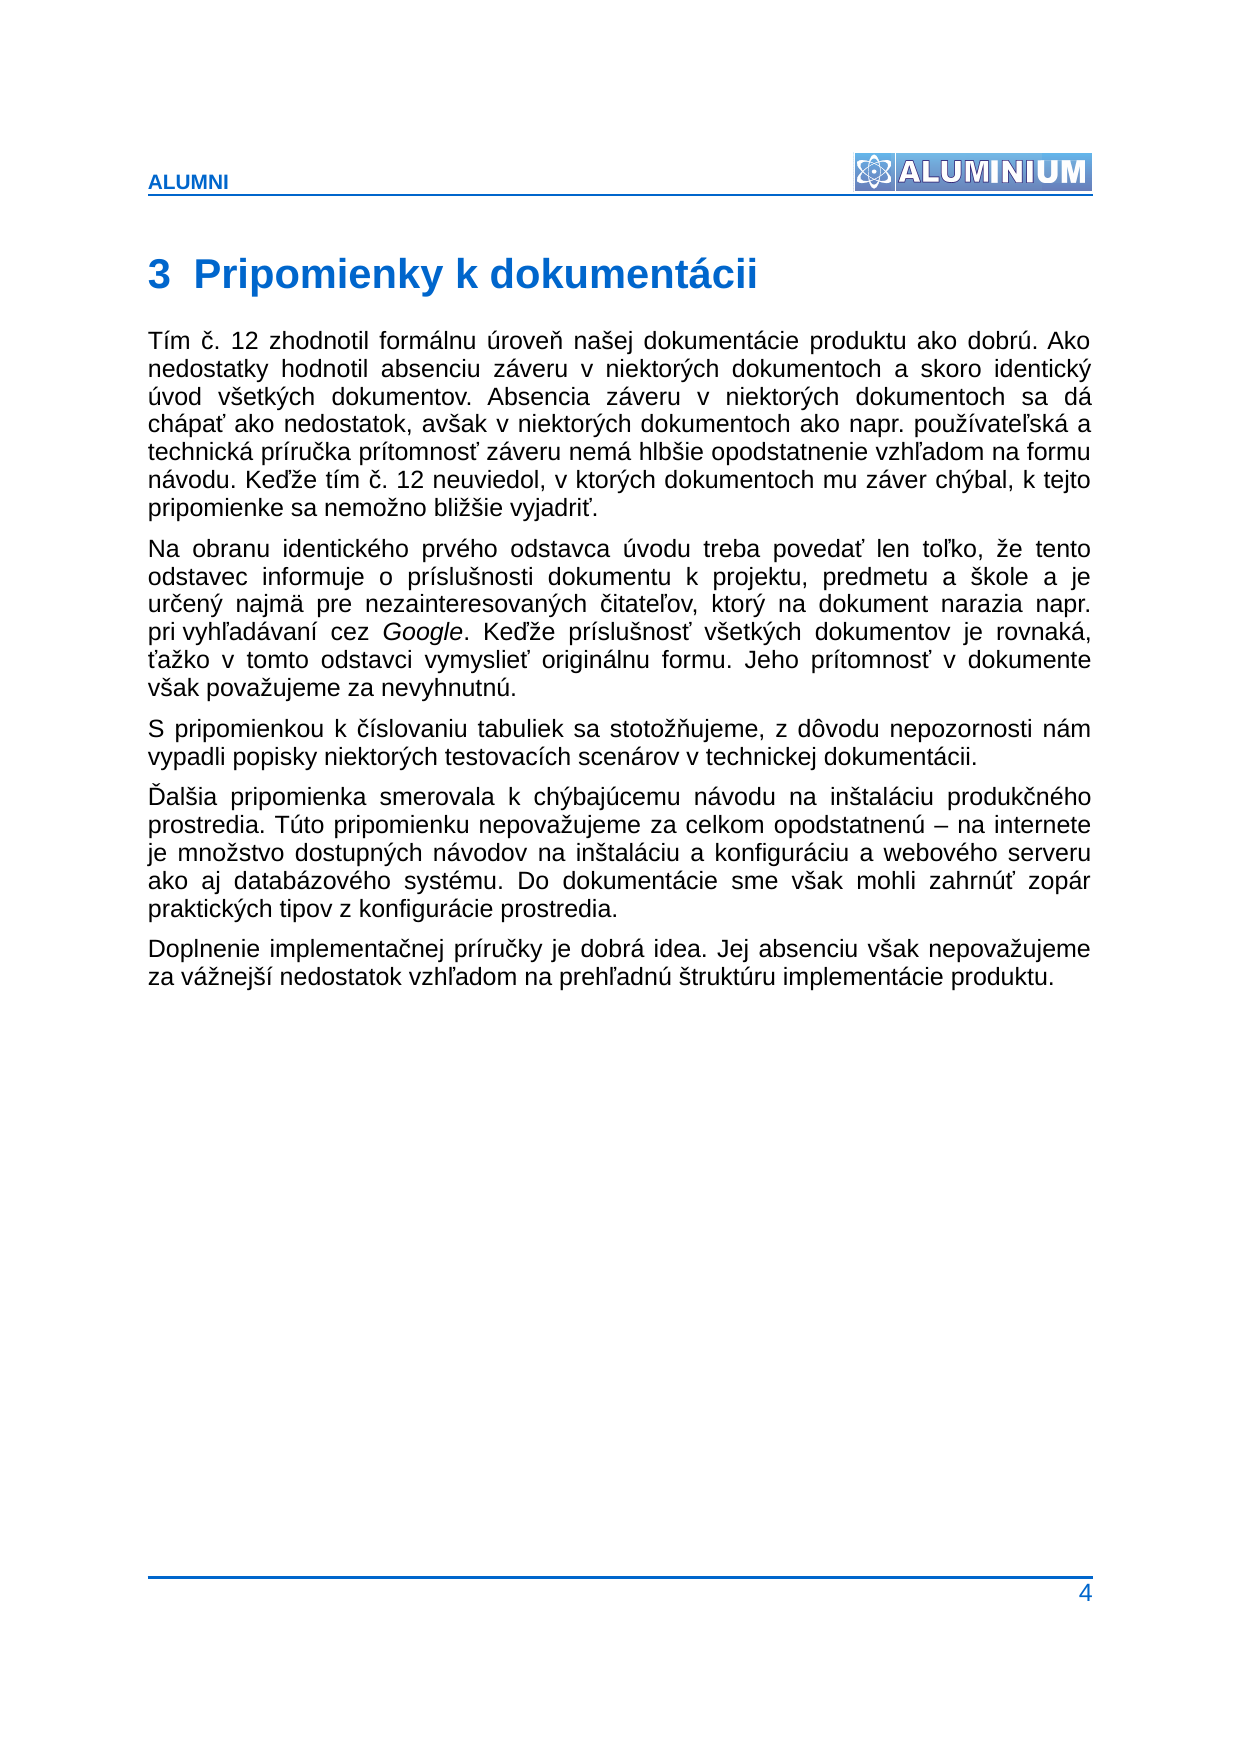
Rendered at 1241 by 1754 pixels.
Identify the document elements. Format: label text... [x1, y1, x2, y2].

text Na obranu identického prvého odstavca úvodu treba povedať len toľko, že tento odstavec informuje o príslušnosti dokumentu k projektu, predmetu a škole a je určený najmä pre nezainteresovaných čitateľov, ktorý na dokument narazia napr. pri vyhľadávaní cez Google. Keďže príslušnosť všetkých dokumentov je rovnaká, ťažko v tomto odstavci vymyslieť originálnu formu. Jeho prítomnosť v dokumente však považujeme za nevyhnutnú. [148, 534, 1093, 702]
text S pripomienkou k číslovaniu tabuliek sa stotožňujeme, z dôvodu nepozornosti nám vypadli popisky niektorých testovacích scenárov v technickej dokumentácii. [148, 714, 1093, 770]
subtitle Pripomienky k dokumentácii [148, 250, 1093, 297]
text Doplnenie implementačnej príručky je dobrá idea. Jej absenciu však nepovažujeme za vážnejší nedostatok vzhľadom na prehľadnú štruktúru implementácie produktu. [148, 935, 1093, 991]
text Ďalšia pripomienka smerovala k chýbajúcemu návodu na inštaláciu produkčného prostredia. Túto pripomienku nepovažujeme za celkom opodstatnenú – na internete je množstvo dostupných návodov na inštaláciu a konfiguráciu a webového serveru ako aj databázového systému. Do dokumentácie sme však mohli zahrnúť zopár praktických tipov z konfigurácie prostredia. [148, 783, 1093, 922]
text Tím č. 12 zhodnotil formálnu úroveň našej dokumentácie produktu ako dobrú. Ako nedostatky hodnotil absenciu záveru v niektorých dokumentoch a skoro identický úvod všetkých dokumentov. Absencia záveru v niektorých dokumentoch sa dá chápať ako nedostatok, avšak v niektorých dokumentoch ako napr. používateľská a technická príručka prítomnosť záveru nemá hlbšie opodstatnenie vzhľadom na formu návodu. Keďže tím č. 12 neuviedol, v ktorých dokumentoch mu záver chýbal, k tejto pripomienke sa nemožno bližšie vyjadriť. [148, 326, 1093, 522]
